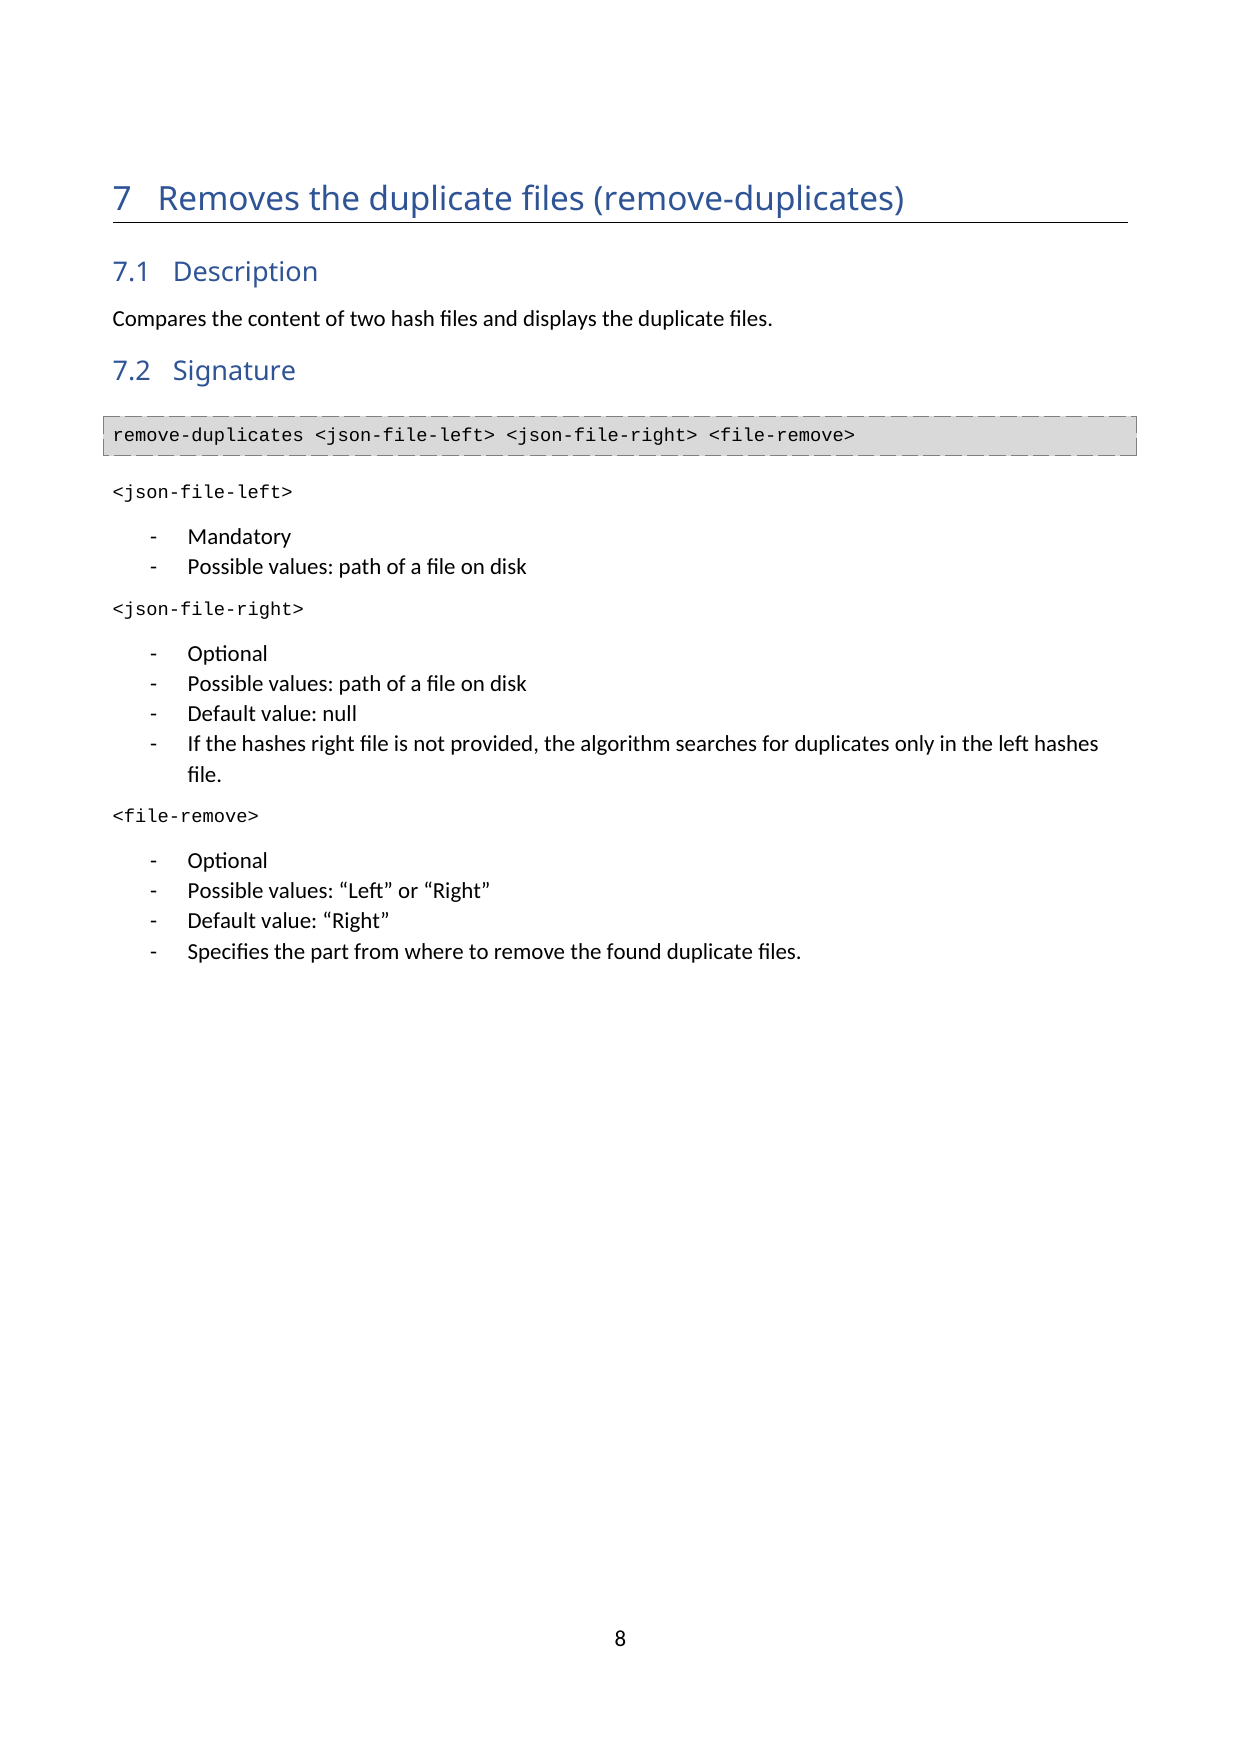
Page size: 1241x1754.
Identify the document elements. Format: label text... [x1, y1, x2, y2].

list Default value: null [150, 699, 1128, 727]
text <json-file-right> [112, 599, 1128, 621]
text <json-file-left> [112, 483, 1128, 504]
subtitle Description [112, 252, 1128, 289]
text remove-duplicates <json-file-left> <json-file-right> <file-remove> [103, 416, 1137, 456]
subtitle Removes the duplicate files (remove-duplicates) [112, 175, 1128, 223]
list Optional [150, 639, 1128, 667]
list Possible values: path of a file on disk [150, 552, 1128, 581]
text <file-remove> [112, 807, 1128, 828]
list Default value: “Right” [150, 907, 1128, 935]
list Possible values: path of a file on disk [150, 669, 1128, 697]
list Specifies the part from where to remove the found duplicate files. [150, 937, 1128, 965]
list Possible values: “Left” or “Right” [150, 876, 1128, 904]
text Compares the content of two hash files and displays the duplicate files. [112, 304, 1128, 332]
list Optional [150, 846, 1128, 874]
list If the hashes right file is not provided, the algorithm searches for duplicates only in the left hashes file. [150, 729, 1128, 788]
list Mandatory [150, 522, 1128, 550]
subtitle Signature [112, 351, 1128, 388]
